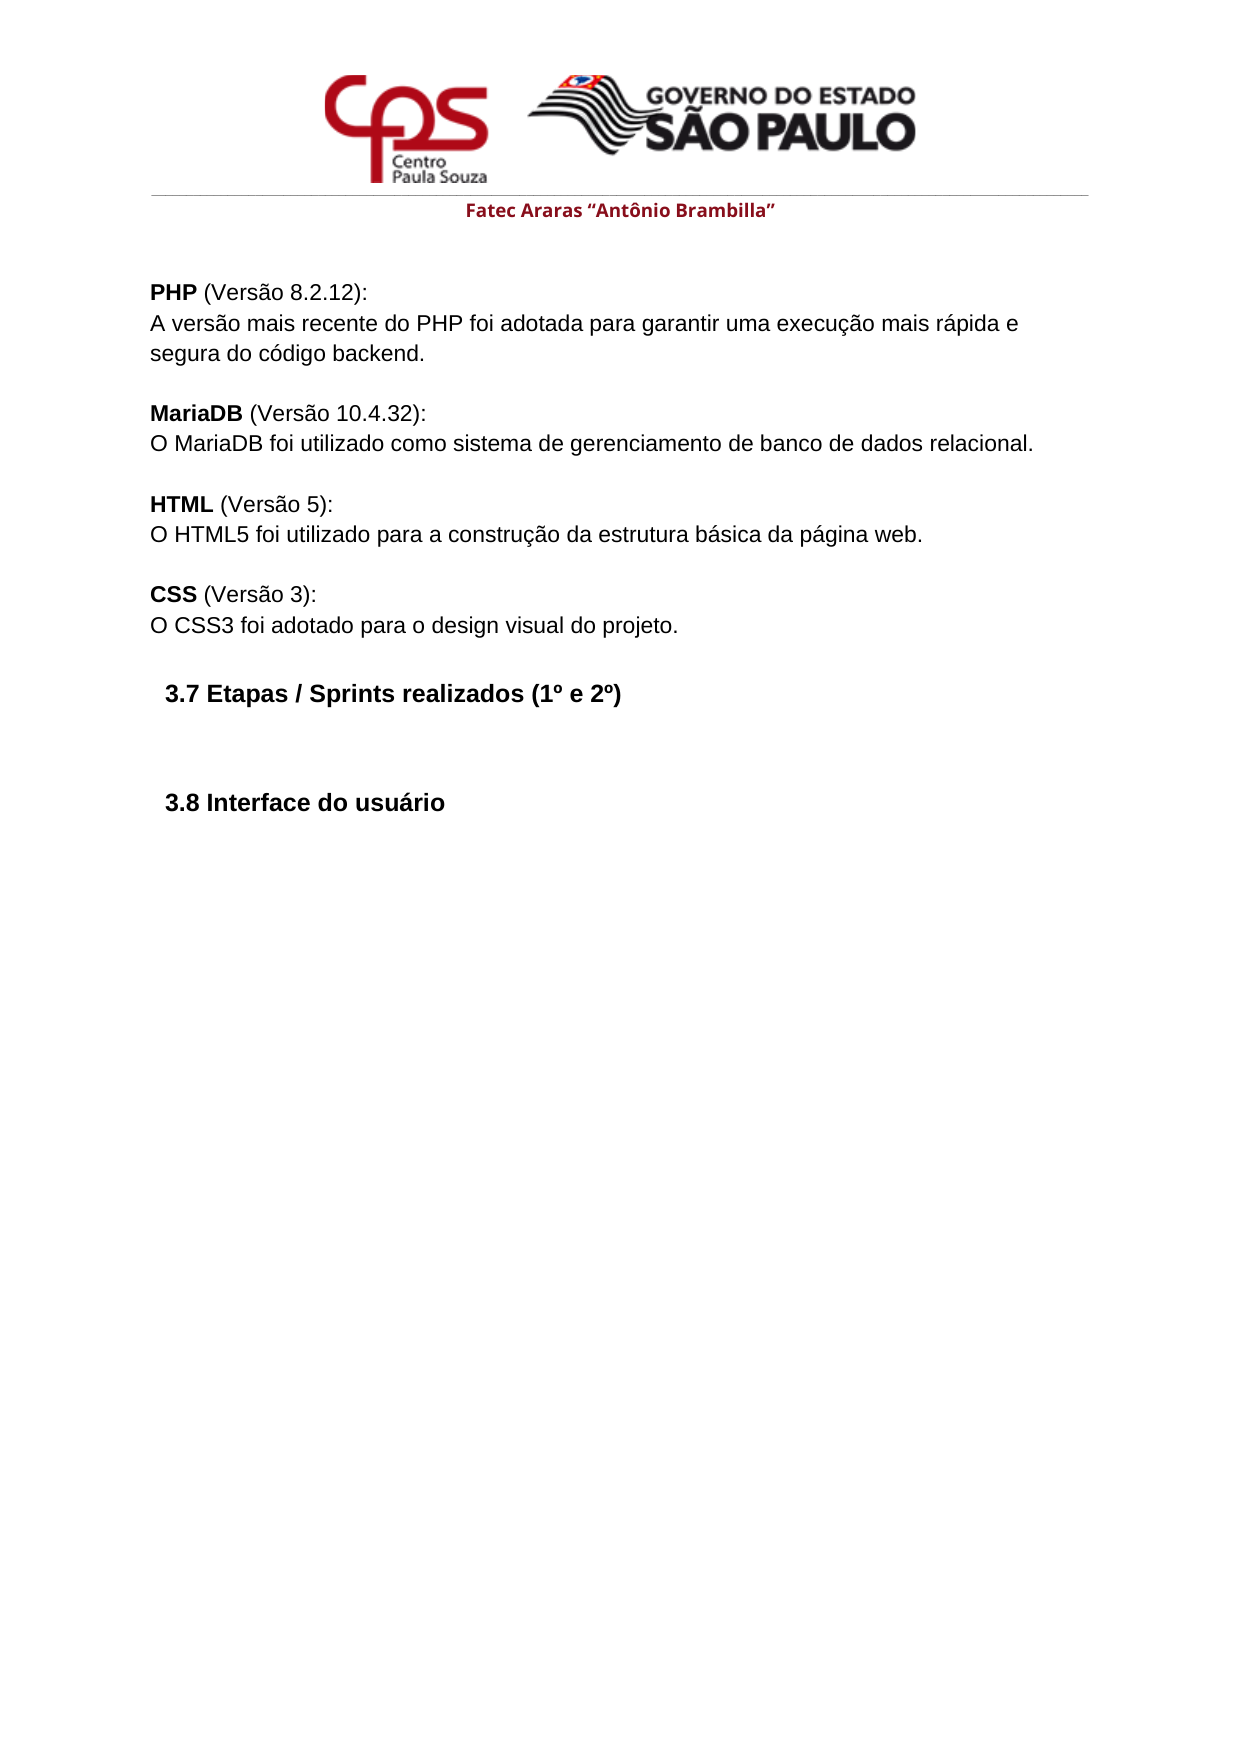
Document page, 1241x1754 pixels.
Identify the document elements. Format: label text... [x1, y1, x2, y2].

text CSS (Versão 3): [150, 581, 1090, 608]
text O HTML5 foi utilizado para a construção da estrutura básica da página web. [150, 521, 1090, 547]
subtitle 3.7 Etapas / Sprints realizados (1º e 2º) [165, 679, 1090, 708]
text A versão mais recente do PHP foi adotada para garantir uma execução mais rápida e segura do código backend. [150, 309, 1090, 366]
picture [324, 75, 916, 183]
text O CSS3 foi adotado para o design visual do projeto. [150, 612, 1090, 638]
text MariaDB (Versão 10.4.32): [150, 400, 1090, 426]
text O MariaDB foi utilizado como sistema de gerenciamento de banco de dados relacional. [150, 430, 1090, 457]
text HTML (Versão 5): [150, 491, 1090, 517]
text PHP (Versão 8.2.12): [150, 279, 1090, 306]
subtitle 3.8 Interface do usuário [165, 788, 1090, 817]
